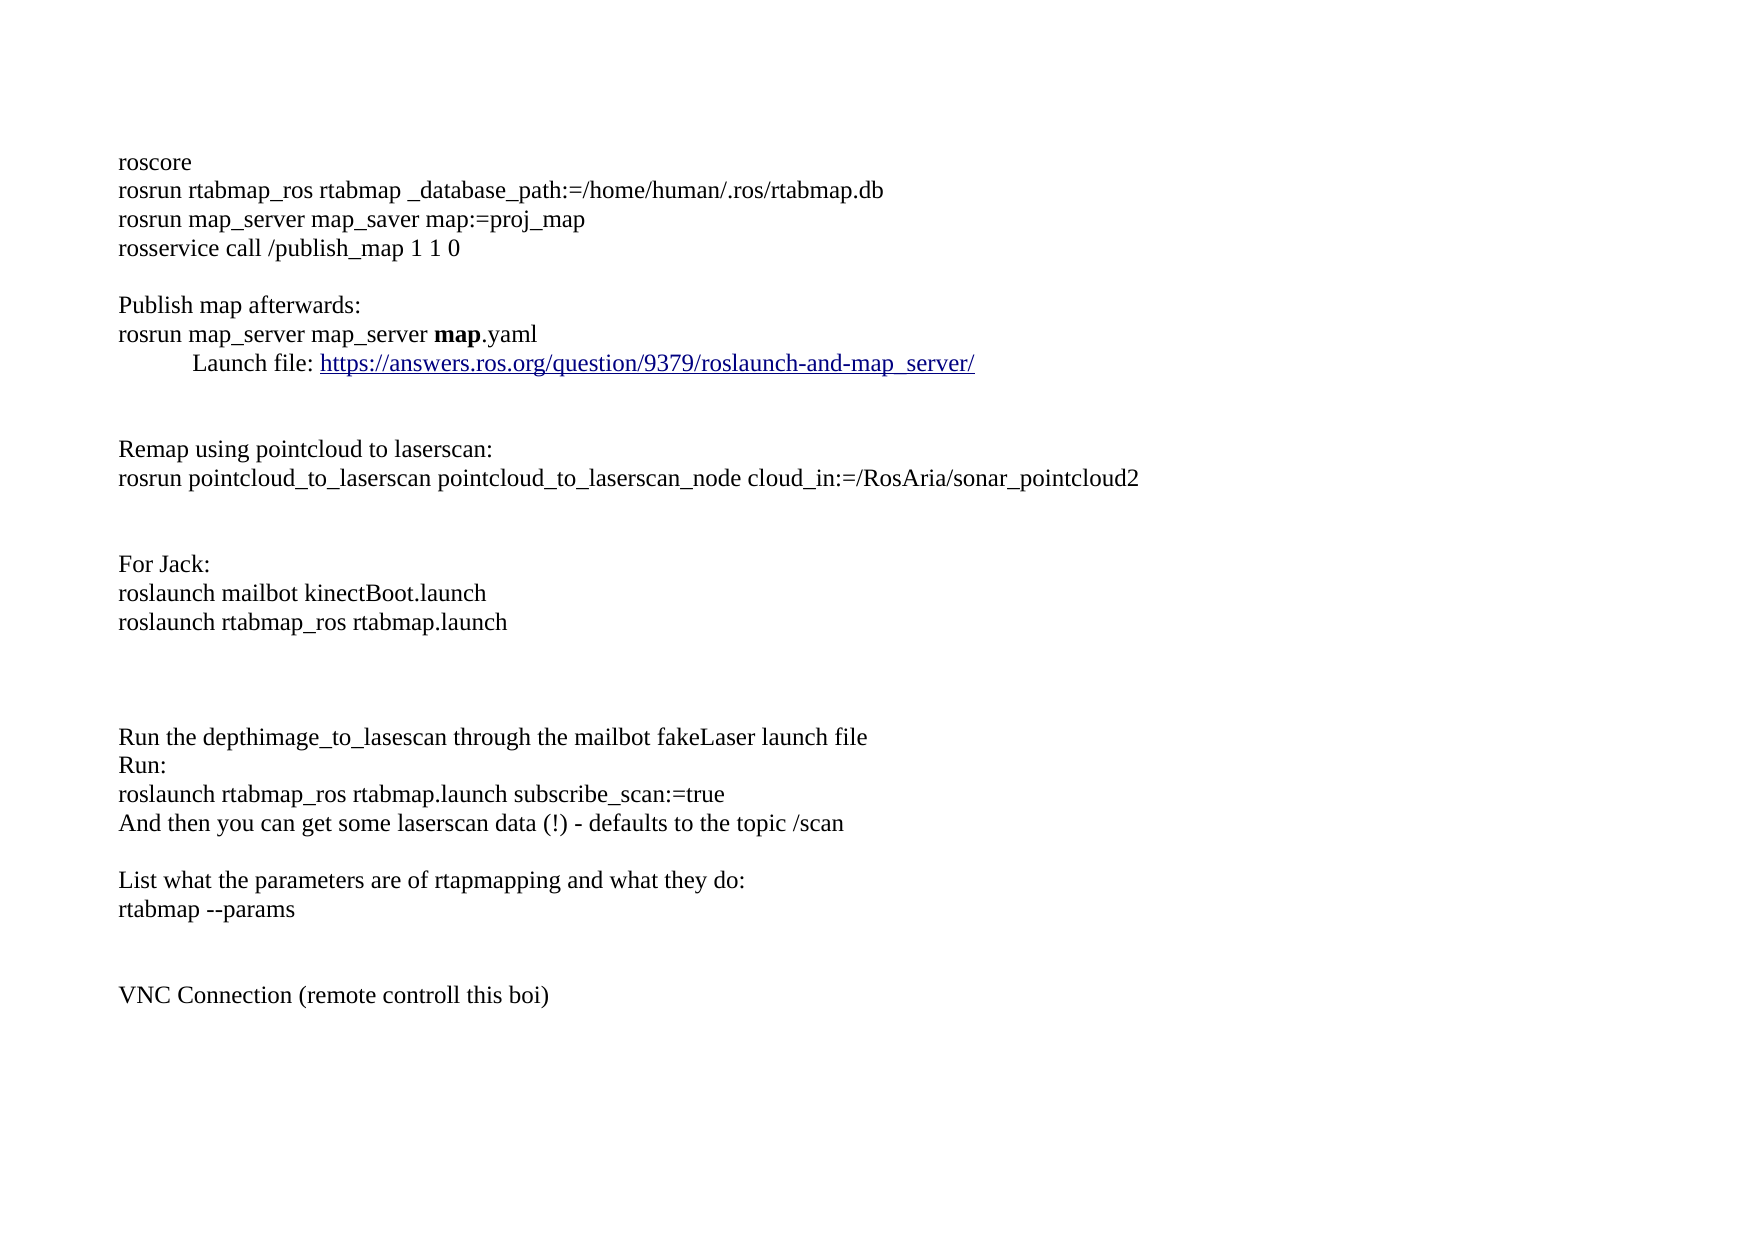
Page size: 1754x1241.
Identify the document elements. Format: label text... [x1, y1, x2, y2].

text roslaunch mailbot kinectBoot.launch [118, 578, 1636, 607]
text For Jack: [118, 549, 1636, 578]
text List what the parameters are of rtapmapping and what they do: [118, 866, 1636, 894]
text VNC Connection (remote controll this boi) [118, 981, 1636, 1009]
text roslaunch rtabmap_ros rtabmap.launch [118, 607, 1636, 636]
text roslaunch rtabmap_ros rtabmap.launch subscribe_scan:=true [118, 779, 1636, 808]
text rtabmap --params [118, 894, 1636, 923]
text Launch file: https://answers.ros.org/question/9379/roslaunch-and-map_server/ [118, 348, 1636, 377]
text Run: [118, 751, 1636, 779]
text rosrun map_server map_server map.yaml [118, 319, 1636, 348]
text Remap using pointcloud to laserscan: [118, 434, 1636, 463]
text Run the depthimage_to_lasescan through the mailbot fakeLaser launch file [118, 722, 1636, 751]
text rosrun pointcloud_to_laserscan pointcloud_to_laserscan_node cloud_in:=/RosAria/sonar_pointcloud2 [118, 463, 1636, 492]
text roscore rosrun rtabmap_ros rtabmap _database_path:=/home/human/.ros/rtabmap.db rosrun map_server map_saver map:=proj_map rosservice call /publish_map 1 1 0 [118, 118, 1636, 262]
text Publish map afterwards: [118, 291, 1636, 319]
text And then you can get some laserscan data (!) - defaults to the topic /scan [118, 808, 1636, 837]
